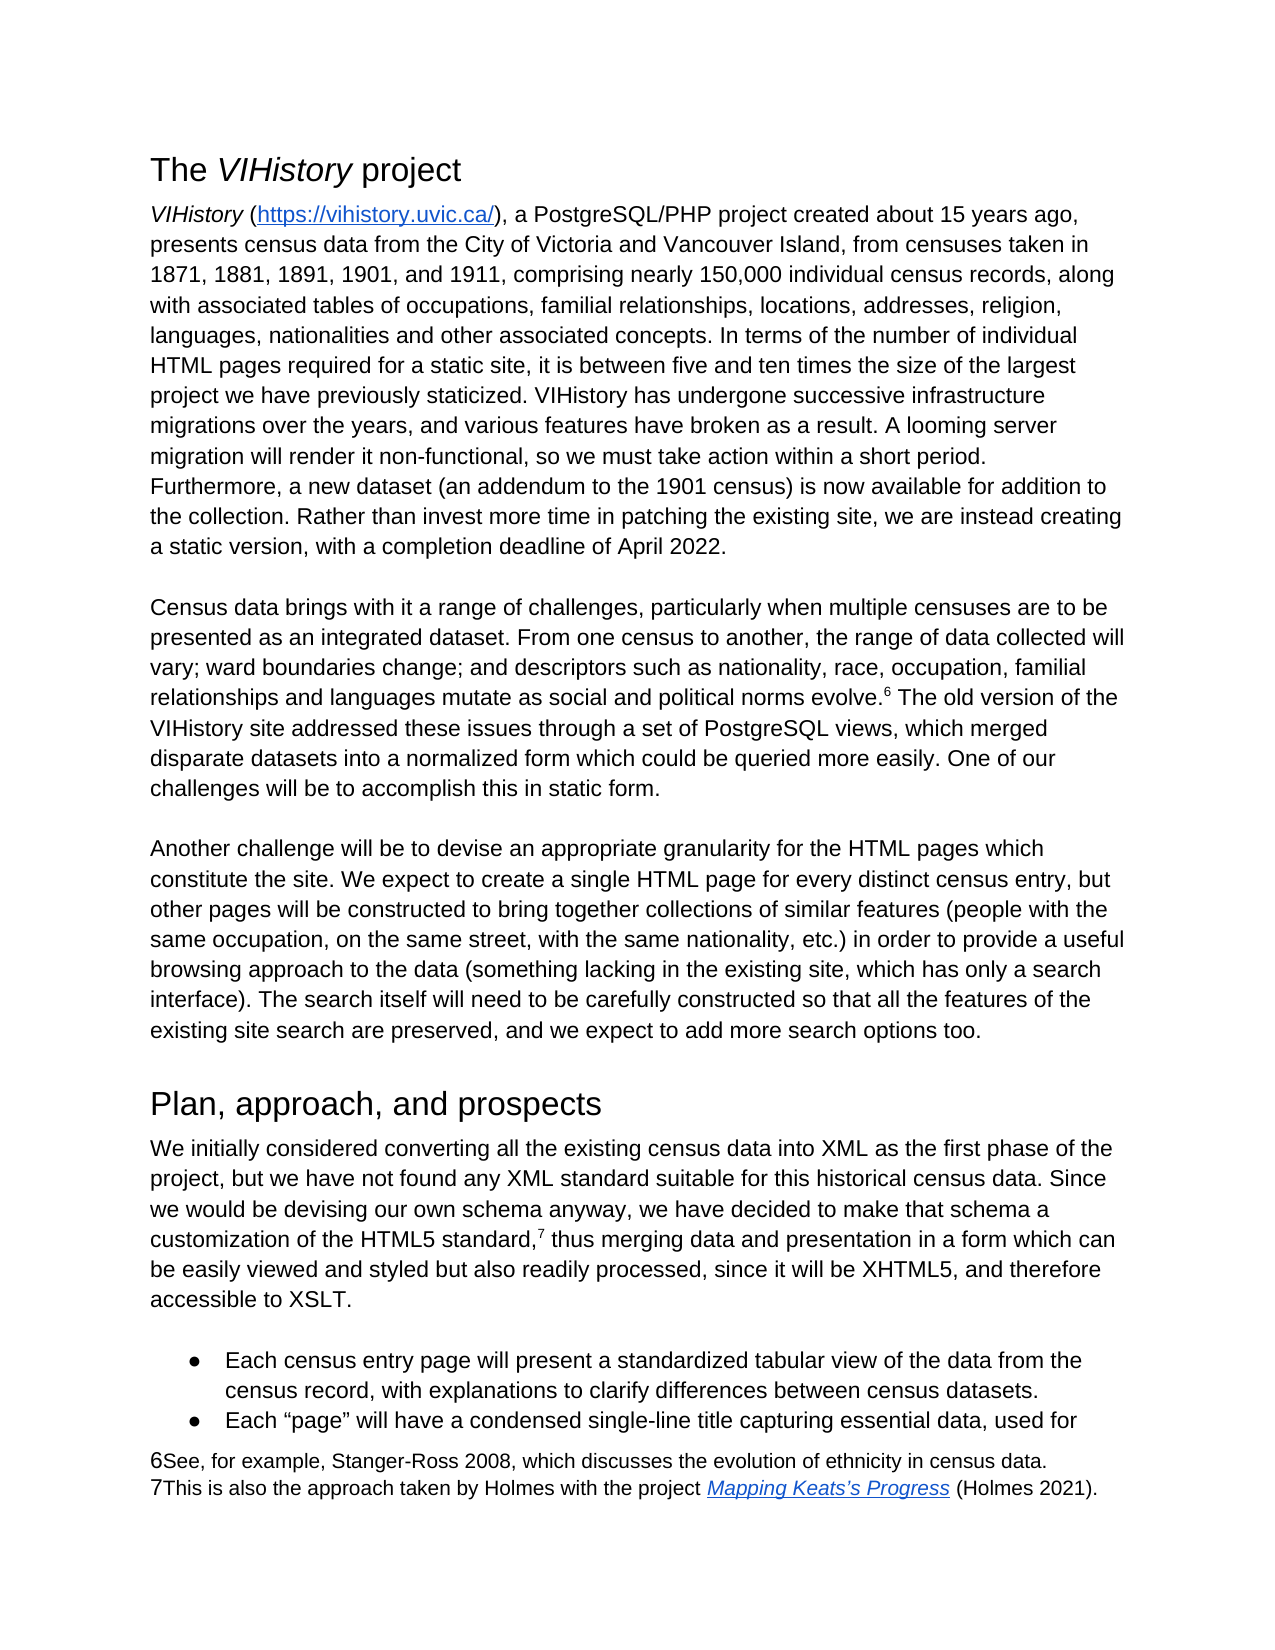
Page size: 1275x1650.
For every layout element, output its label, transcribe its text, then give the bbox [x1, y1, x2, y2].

list Each census entry page will present a standardized tabular view of the data from the census record, with explanations to clarify differences between census datasets. [187, 1347, 1125, 1403]
text VIHistory (https://vihistory.uvic.ca/), a PostgreSQL/PHP project created about 15 years ago, presents census data from the City of Victoria and Vancouver Island, from censuses taken in 1871, 1881, 1891, 1901, and 1911, comprising nearly 150,000 individual census records, along with associated tables of occupations, familial relationships, locations, addresses, religion, languages, nationalities and other associated concepts. In terms of the number of individual HTML pages required for a static site, it is between five and ten times the size of the largest project we have previously staticized. VIHistory has undergone successive infrastructure migrations over the years, and various features have broken as a result. A looming server migration will render it non-functional, so we must take action within a short period. Furthermore, a new dataset (an addendum to the 1901 census) is now available for addition to the collection. Rather than invest more time in patching the existing site, we are instead creating a static version, with a completion deadline of April 2022. [150, 201, 1125, 559]
text See, for example, Stanger-Ross 2008, which discusses the evolution of ethnicity in census data. [150, 1447, 1125, 1474]
text We initially considered converting all the existing census data into XML as the first phase of the project, but we have not found any XML standard suitable for this historical census data. Since we would be devising our own schema anyway, we have decided to make that schema a customization of the HTML5 standard, thus merging data and presentation in a form which can be easily viewed and styled but also readily processed, since it will be XHTML5, and therefore accessible to XSLT. [150, 1135, 1125, 1313]
text This is also the approach taken by Holmes with the project Mapping Keats’s Progress (Holmes 2021). [150, 1474, 1125, 1500]
subtitle Plan, approach, and prospects [150, 1084, 1125, 1123]
subtitle The VIHistory project [150, 150, 1125, 188]
text Census data brings with it a range of challenges, particularly when multiple censuses are to be presented as an integrated dataset. From one census to another, the range of data collected will vary; ward boundaries change; and descriptors such as nationality, race, occupation, familial relationships and languages mutate as social and political norms evolve. The old version of the VIHistory site addressed these issues through a set of PostgreSQL views, which merged disparate datasets into a normalized form which could be queried more easily. One of our challenges will be to accomplish this in static form. [150, 594, 1125, 801]
text Another challenge will be to devise an appropriate granularity for the HTML pages which constitute the site. We expect to create a single HTML page for every distinct census entry, but other pages will be constructed to bring together collections of similar features (people with the same occupation, on the same street, with the same nationality, etc.) in order to provide a useful browsing approach to the data (something lacking in the existing site, which has only a search interface). The search itself will need to be carefully constructed so that all the features of the existing site search are preserved, and we expect to add more search options too. [150, 835, 1125, 1043]
list Each “page” will have a condensed single-line title capturing essential data, used for [187, 1407, 1125, 1433]
